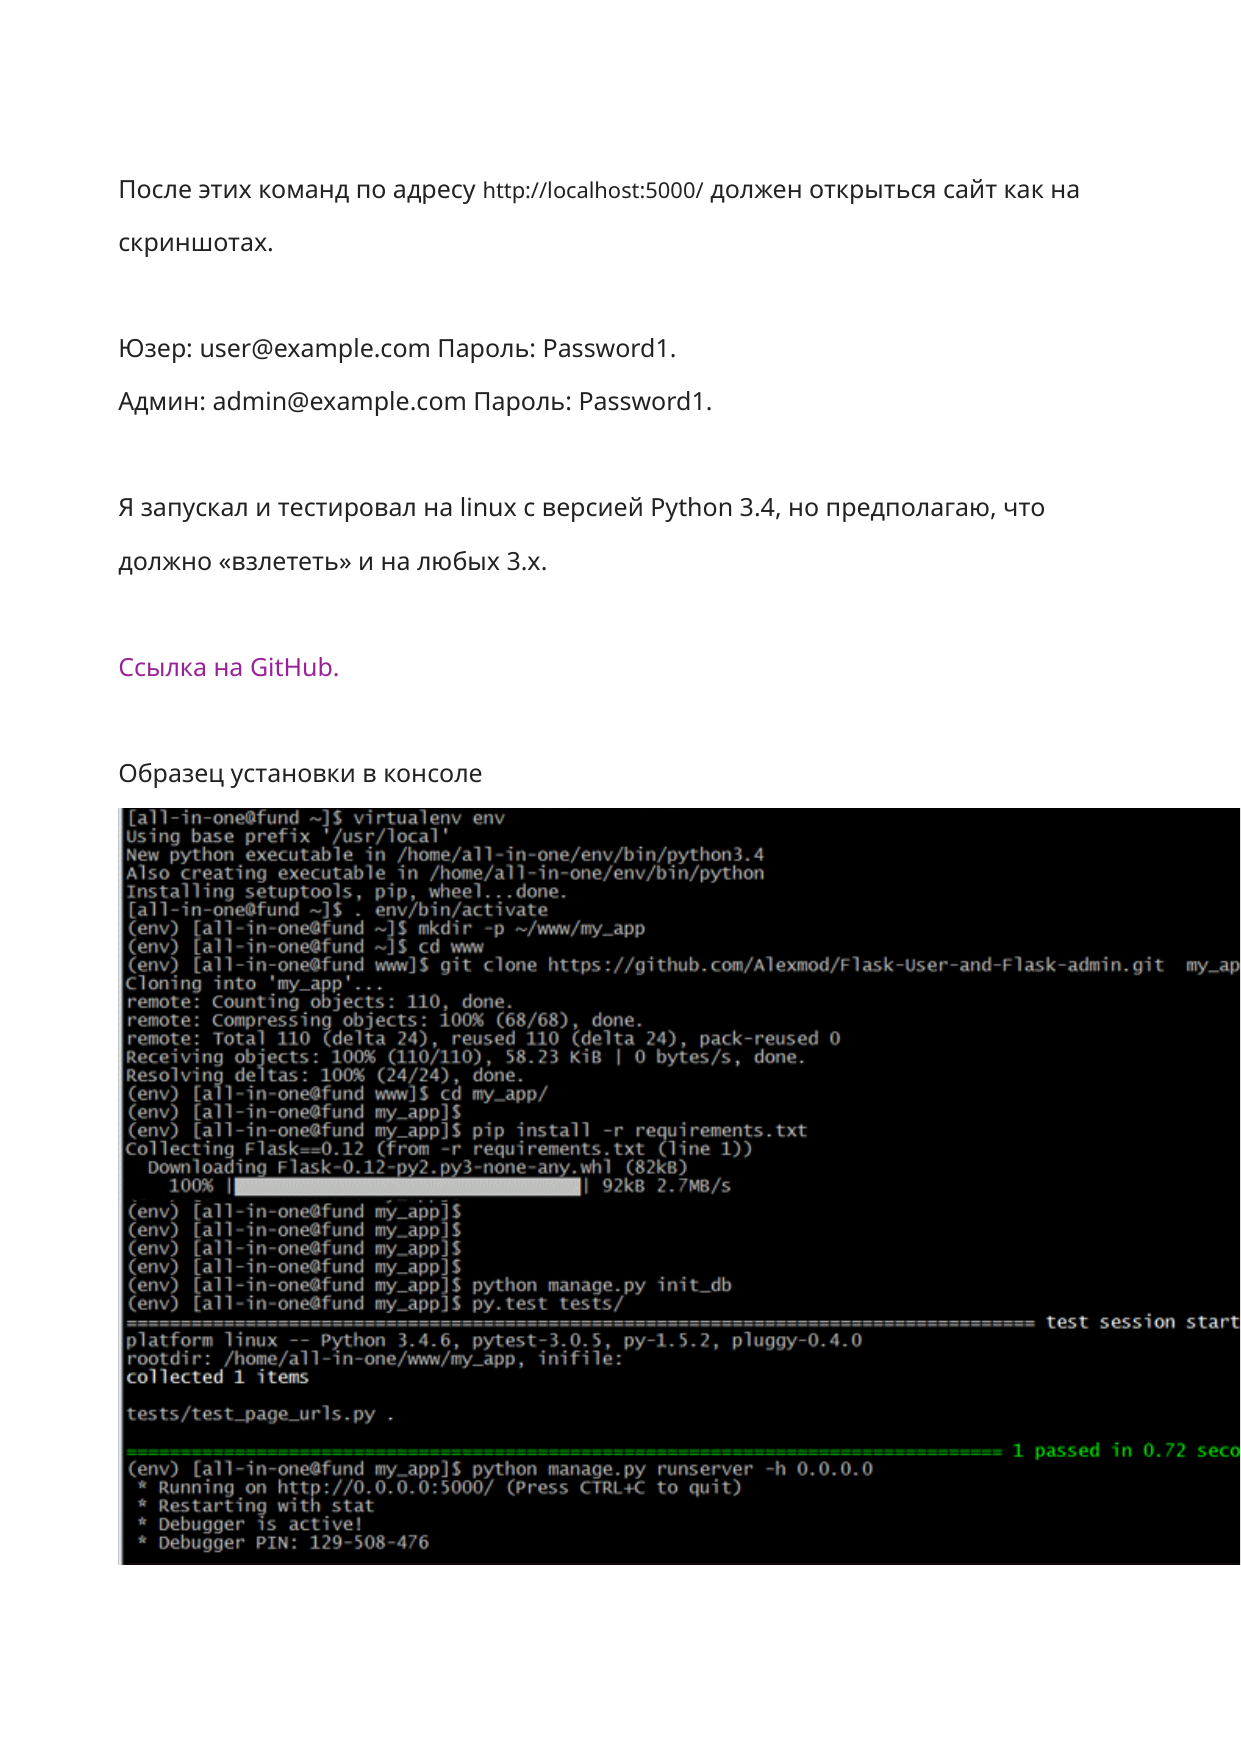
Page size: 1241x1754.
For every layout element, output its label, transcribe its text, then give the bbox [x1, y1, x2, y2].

picture [118, 808, 1241, 1565]
text После этих команд по адресу http://localhost:5000/ должен открыться сайт как на скриншотах. Юзер: user@example.com Пароль: Password1. Админ: admin@example.com Пароль: Password1. Я запускал и тестировал на linux с версией Python 3.4, но предполагаю, что должно «взлететь» и на любых 3.x. Ссылка на GitHub. Образец установки в консоле [118, 118, 1122, 808]
